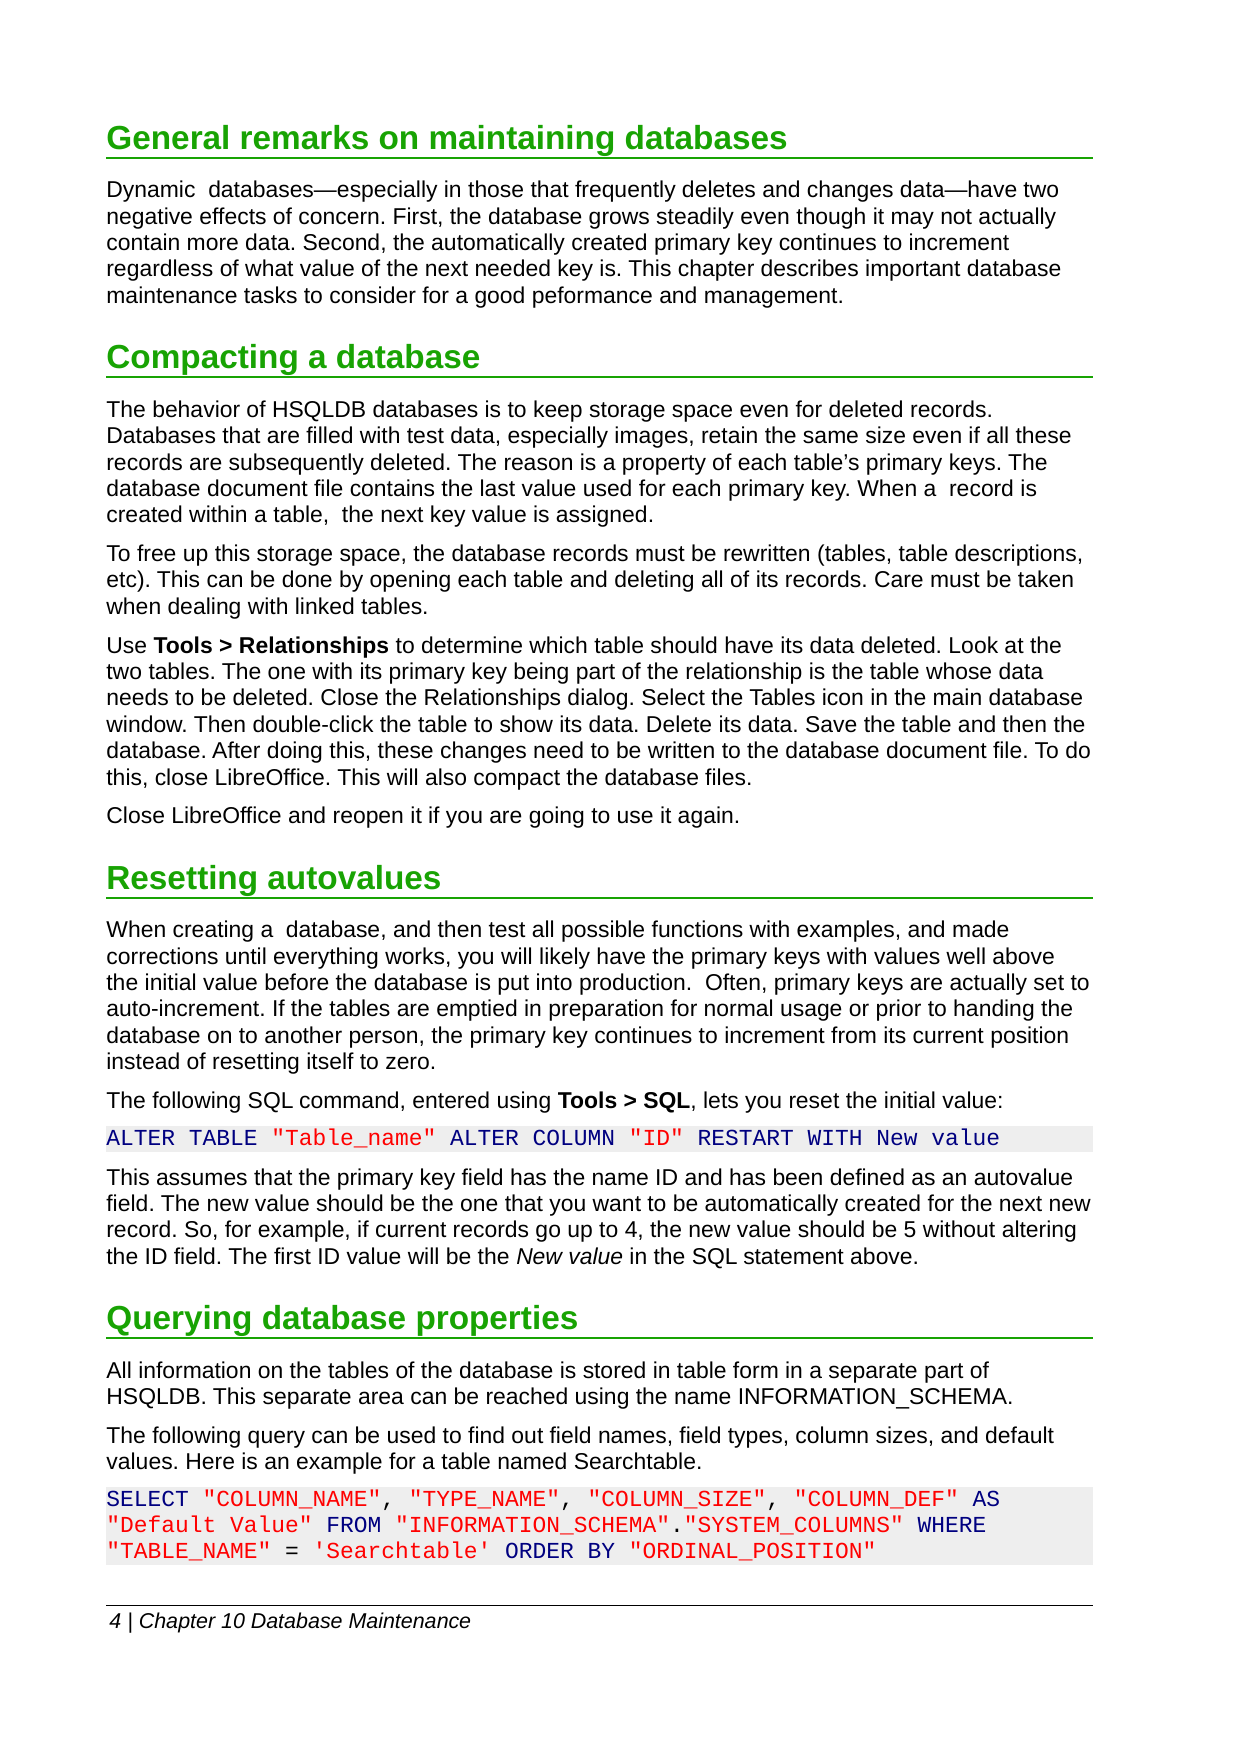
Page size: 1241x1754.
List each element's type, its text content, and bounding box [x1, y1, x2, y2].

text When creating a database, and then test all possible functions with examples, and made corrections until everything works, you will likely have the primary keys with values well above the initial value before the database is put into production. Often, primary keys are actually set to auto-increment. If the tables are emptied in preparation for normal usage or prior to handing the database on to another person, the primary key continues to increment from its current position instead of resetting itself to zero. [106, 916, 1093, 1074]
text The following query can be used to find out field names, field types, column sizes, and default values. Here is an example for a table named Searchtable. [106, 1422, 1093, 1474]
text The following SQL command, entered using Tools > SQL, lets you reset the initial value: [106, 1087, 1093, 1113]
text To free up this storage space, the database records must be rewritten (tables, table descriptions, etc). This can be done by opening each table and deleting all of its records. Care must be taken when dealing with linked tables. [106, 540, 1093, 619]
text The behavior of HSQLDB databases is to keep storage space even for deleted records. Databases that are filled with test data, especially images, retain the same size even if all these records are subsequently deleted. The reason is a property of each table’s primary keys. The database document file contains the last value used for each primary key. When a record is created within a table, the next key value is assigned. [106, 396, 1093, 528]
text This assumes that the primary key field has the name ID and has been defined as an autovalue field. The new value should be the one that you want to be automatically created for the next new record. So, for example, if current records go up to 4, the new value should be 5 without altering the ID field. The first ID value will be the New value in the SQL statement above. [106, 1163, 1093, 1269]
subtitle Resetting autovalues [106, 858, 1093, 897]
subtitle Querying database properties [106, 1298, 1093, 1337]
text All information on the tables of the database is stored in table form in a separate part of HSQLDB. This separate area can be reached using the name INFORMATION_SCHEMA. [106, 1357, 1093, 1409]
text SELECT "COLUMN_NAME", "TYPE_NAME", "COLUMN_SIZE", "COLUMN_DEF" AS "Default Value" FROM "INFORMATION_SCHEMA"."SYSTEM_COLUMNS" WHERE "TABLE_NAME" = 'Searchtable' ORDER BY "ORDINAL_POSITION" [106, 1487, 1093, 1565]
text Dynamic databases—especially in those that frequently deletes and changes data—have two negative effects of concern. First, the database grows steadily even though it may not actually contain more data. Second, the automatically created primary key continues to increment regardless of what value of the next needed key is. This chapter describes important database maintenance tasks to consider for a good peformance and management. [106, 176, 1093, 308]
text ALTER TABLE "Table_name" ALTER COLUMN "ID" RESTART WITH New value [106, 1126, 1093, 1152]
subtitle Compacting a database [106, 338, 1093, 376]
text Close LibreOffice and reopen it if you are going to use it again. [106, 802, 1093, 829]
subtitle General remarks on maintaining databases [106, 118, 1093, 157]
text Use Tools > Relationships to determine which table should have its data deleted. Look at the two tables. The one with its primary key being part of the relationship is the table whose data needs to be deleted. Close the Relationships dialog. Select the Tables icon in the main database window. Then double-click the table to show its data. Delete its data. Save the table and then the database. After doing this, these changes need to be written to the database document file. To do this, close LibreOffice. This will also compact the database files. [106, 632, 1093, 790]
